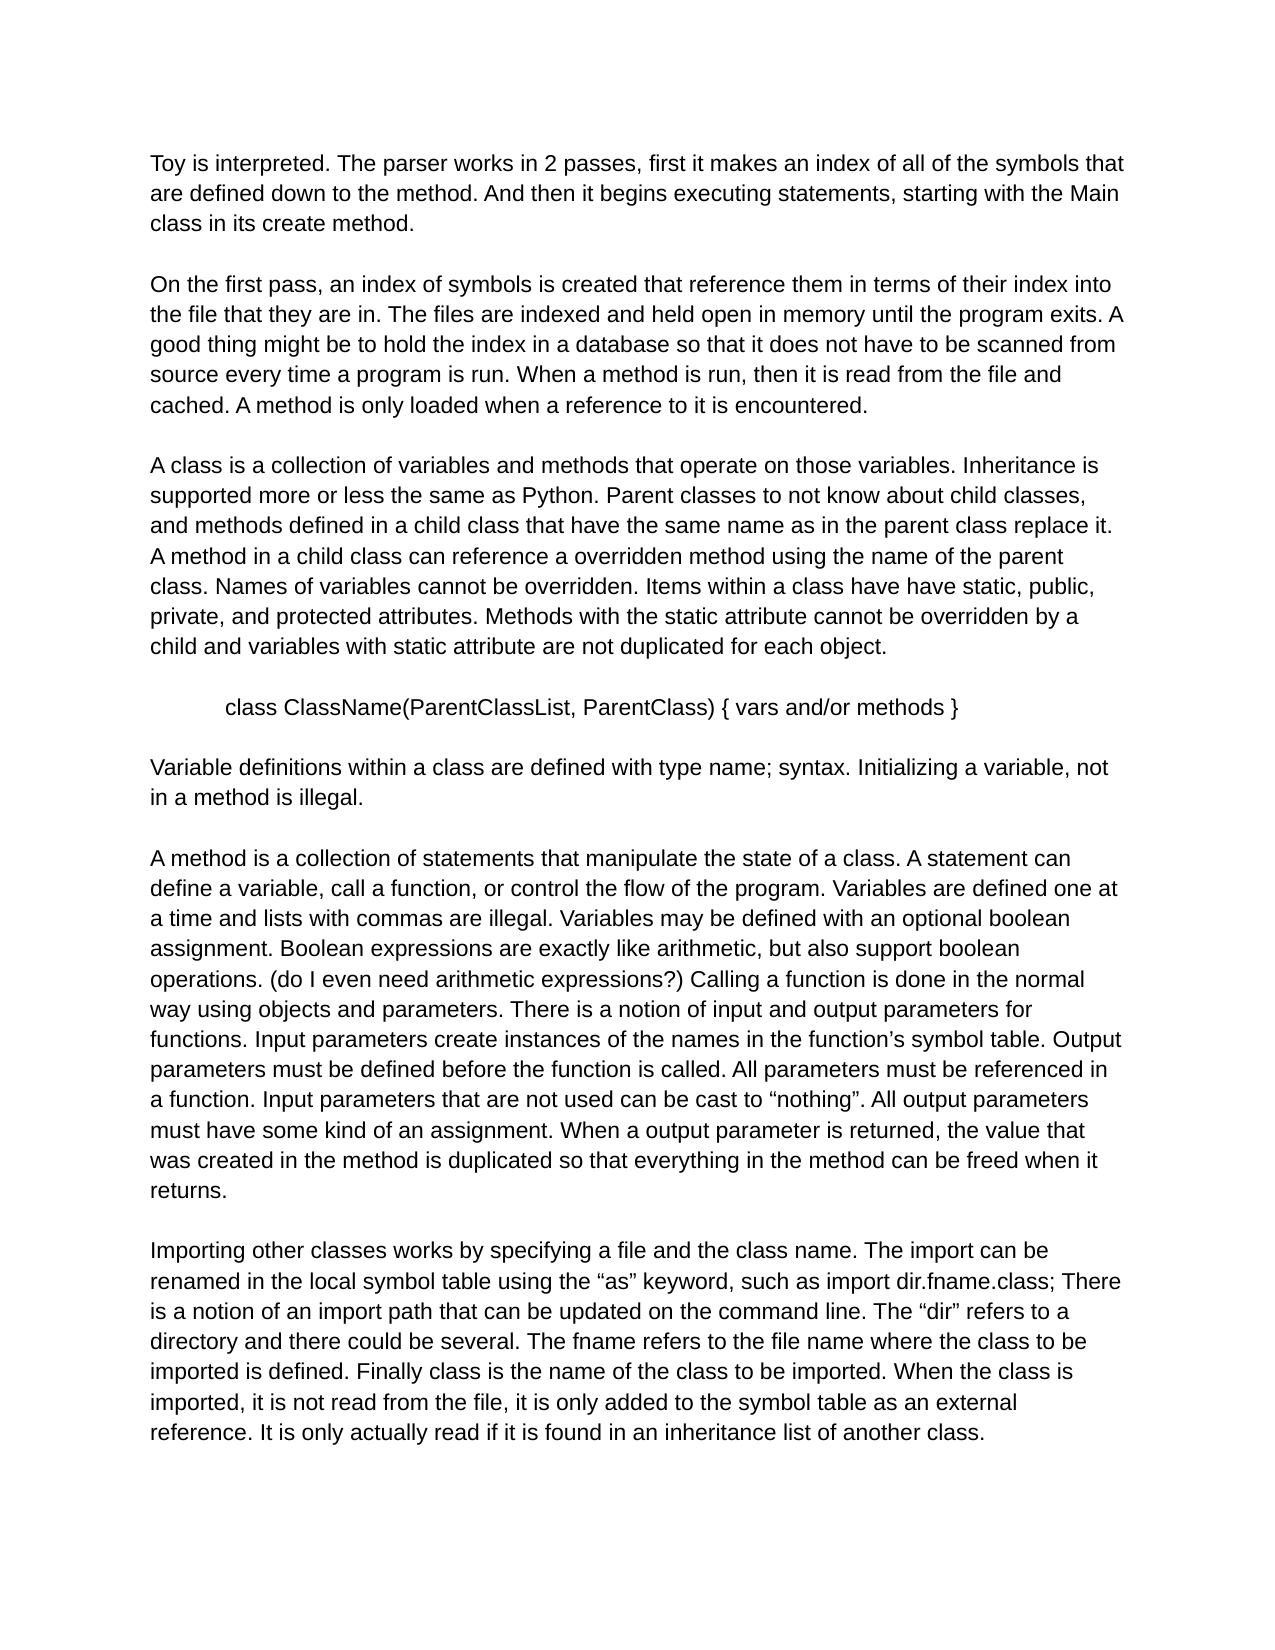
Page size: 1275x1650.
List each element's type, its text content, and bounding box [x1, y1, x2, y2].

text Variable definitions within a class are defined with type name; syntax. Initializing a variable, not in a method is illegal. [150, 754, 1125, 811]
text A class is a collection of variables and methods that operate on those variables. Inheritance is supported more or less the same as Python. Parent classes to not know about child classes, and methods defined in a child class that have the same name as in the parent class replace it. A method in a child class can reference a overridden method using the name of the parent class. Names of variables cannot be overridden. Items within a class have have static, public, private, and protected attributes. Methods with the static attribute cannot be overridden by a child and variables with static attribute are not duplicated for each object. [150, 452, 1125, 660]
text A method is a collection of statements that manipulate the state of a class. A statement can define a variable, call a function, or control the flow of the program. Variables are defined one at a time and lists with commas are illegal. Variables may be defined with an optional boolean assignment. Boolean expressions are exactly like arithmetic, but also support boolean operations. (do I even need arithmetic expressions?) Calling a function is done in the normal way using objects and parameters. There is a notion of input and output parameters for functions. Input parameters create instances of the names in the function’s symbol table. Output parameters must be defined before the function is called. All parameters must be referenced in a function. Input parameters that are not used can be cast to “nothing”. All output parameters must have some kind of an assignment. When a output parameter is returned, the value that was created in the method is duplicated so that everything in the method can be freed when it returns. [150, 845, 1125, 1203]
text On the first pass, an index of symbols is created that reference them in terms of their index into the file that they are in. The files are indexed and held open in memory until the program exits. A good thing might be to hold the index in a database so that it does not have to be scanned from source every time a program is run. When a method is run, then it is read from the file and cached. A method is only loaded when a reference to it is encountered. [150, 271, 1125, 418]
text Toy is interpreted. The parser works in 2 passes, first it makes an index of all of the symbols that are defined down to the method. And then it begins executing statements, starting with the Main class in its create method. [150, 150, 1125, 237]
text Importing other classes works by specifying a file and the class name. The import can be renamed in the local symbol table using the “as” keyword, such as import dir.fname.class; There is a notion of an import path that can be updated on the command line. The “dir” refers to a directory and there could be several. The fname refers to the file name where the class to be imported is defined. Finally class is the name of the class to be imported. When the class is imported, it is not read from the file, it is only added to the symbol table as an external reference. It is only actually read if it is found in an inheritance list of another class. [150, 1237, 1125, 1445]
text class ClassName(ParentClassList, ParentClass) { vars and/or methods } [225, 694, 1125, 720]
